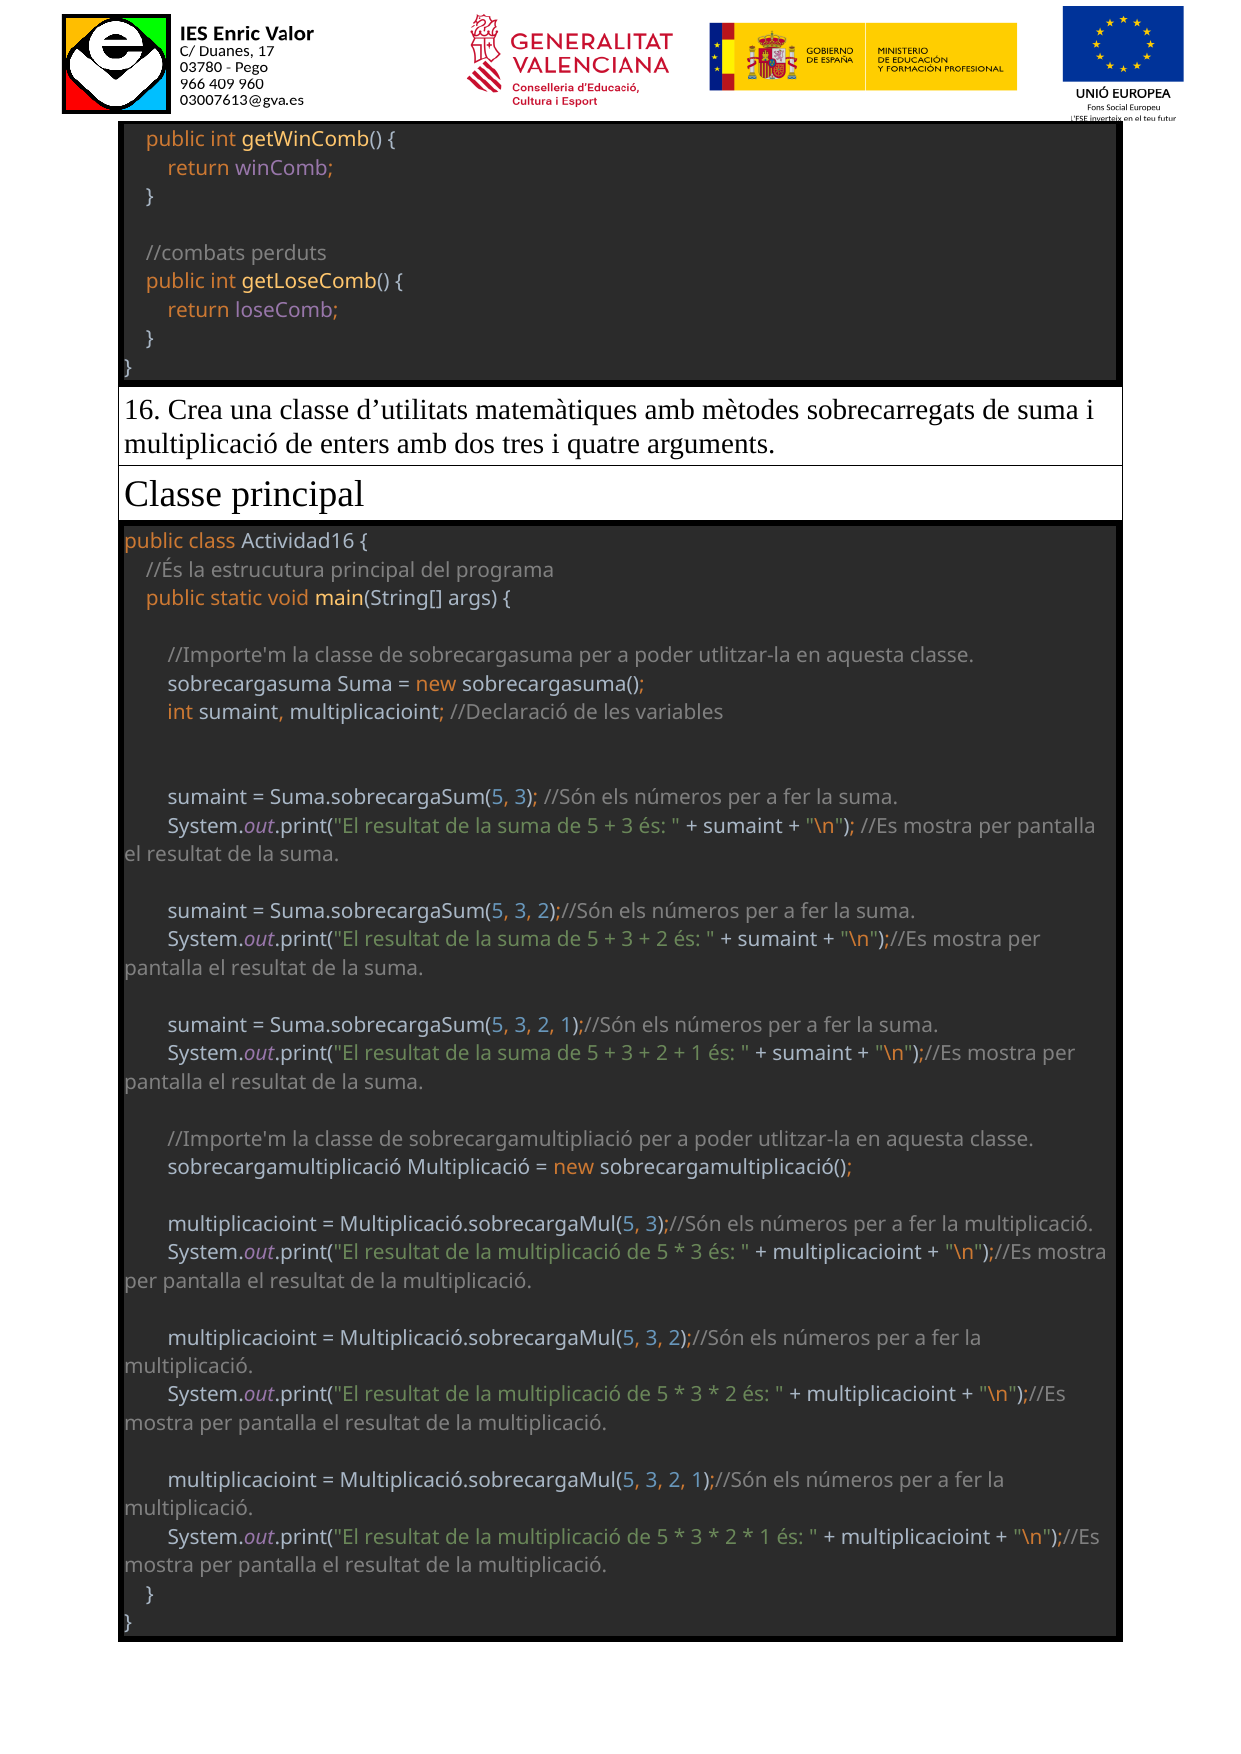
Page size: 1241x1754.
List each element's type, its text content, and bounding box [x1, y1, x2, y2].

table_cell public int getWinComb() { return winComb; } //combats perduts public int getLoseComb() { return loseComb; } } [119, 121, 1122, 386]
table_cell Classe principal [119, 466, 1122, 520]
table_cell public class Actividad16 { //És la estrucutura principal del programa public static void main(String[] args) { //Importe'm la classe de sobrecargasuma per a poder utlitzar-la en aquesta classe. sobrecargasuma Suma = new sobrecargasuma(); int sumaint, multiplicacioint; //Declaració de les variables sumaint = Suma.sobrecargaSum(5, 3); //Són els números per a fer la suma. System.out.print("El resultat de la suma de 5 + 3 és: " + sumaint + "\n"); //Es mostra per pantalla el resultat de la suma. sumaint = Suma.sobrecargaSum(5, 3, 2);//Són els números per a fer la suma. System.out.print("El resultat de la suma de 5 + 3 + 2 és: " + sumaint + "\n");//Es mostra per pantalla el resultat de la suma. sumaint = Suma.sobrecargaSum(5, 3, 2, 1);//Són els números per a fer la suma. System.out.print("El resultat de la suma de 5 + 3 + 2 + 1 és: " + sumaint + "\n");//Es mostra per pantalla el resultat de la suma. //Importe'm la classe de sobrecargamultipliació per a poder utlitzar-la en aquesta classe. sobrecargamultiplicació Multiplicació = new sobrecargamultiplicació(); multiplicacioint = Multiplicació.sobrecargaMul(5, 3);//Són els números per a fer la multiplicació. System.out.print("El resultat de la multiplicació de 5 * 3 és: " + multiplicacioint + "\n");//Es mostra per pantalla el resultat de la multiplicació. multiplicacioint = Multiplicació.sobrecargaMul(5, 3, 2);//Són els números per a fer la multiplicació. System.out.print("El resultat de la multiplicació de 5 * 3 * 2 és: " + multiplicacioint + "\n");//Es mostra per pantalla el resultat de la multiplicació. multiplicacioint = Multiplicació.sobrecargaMul(5, 3, 2, 1);//Són els números per a fer la multiplicació. System.out.print("El resultat de la multiplicació de 5 * 3 * 2 * 1 és: " + multiplicacioint + "\n");//Es mostra per pantalla el resultat de la multiplicació. } } [119, 521, 1122, 1641]
table_cell 16. Crea una classe d’utilitats matemàtiques amb mètodes sobrecarregats de suma i multiplicació de enters amb dos tres i quatre arguments. [119, 387, 1122, 465]
